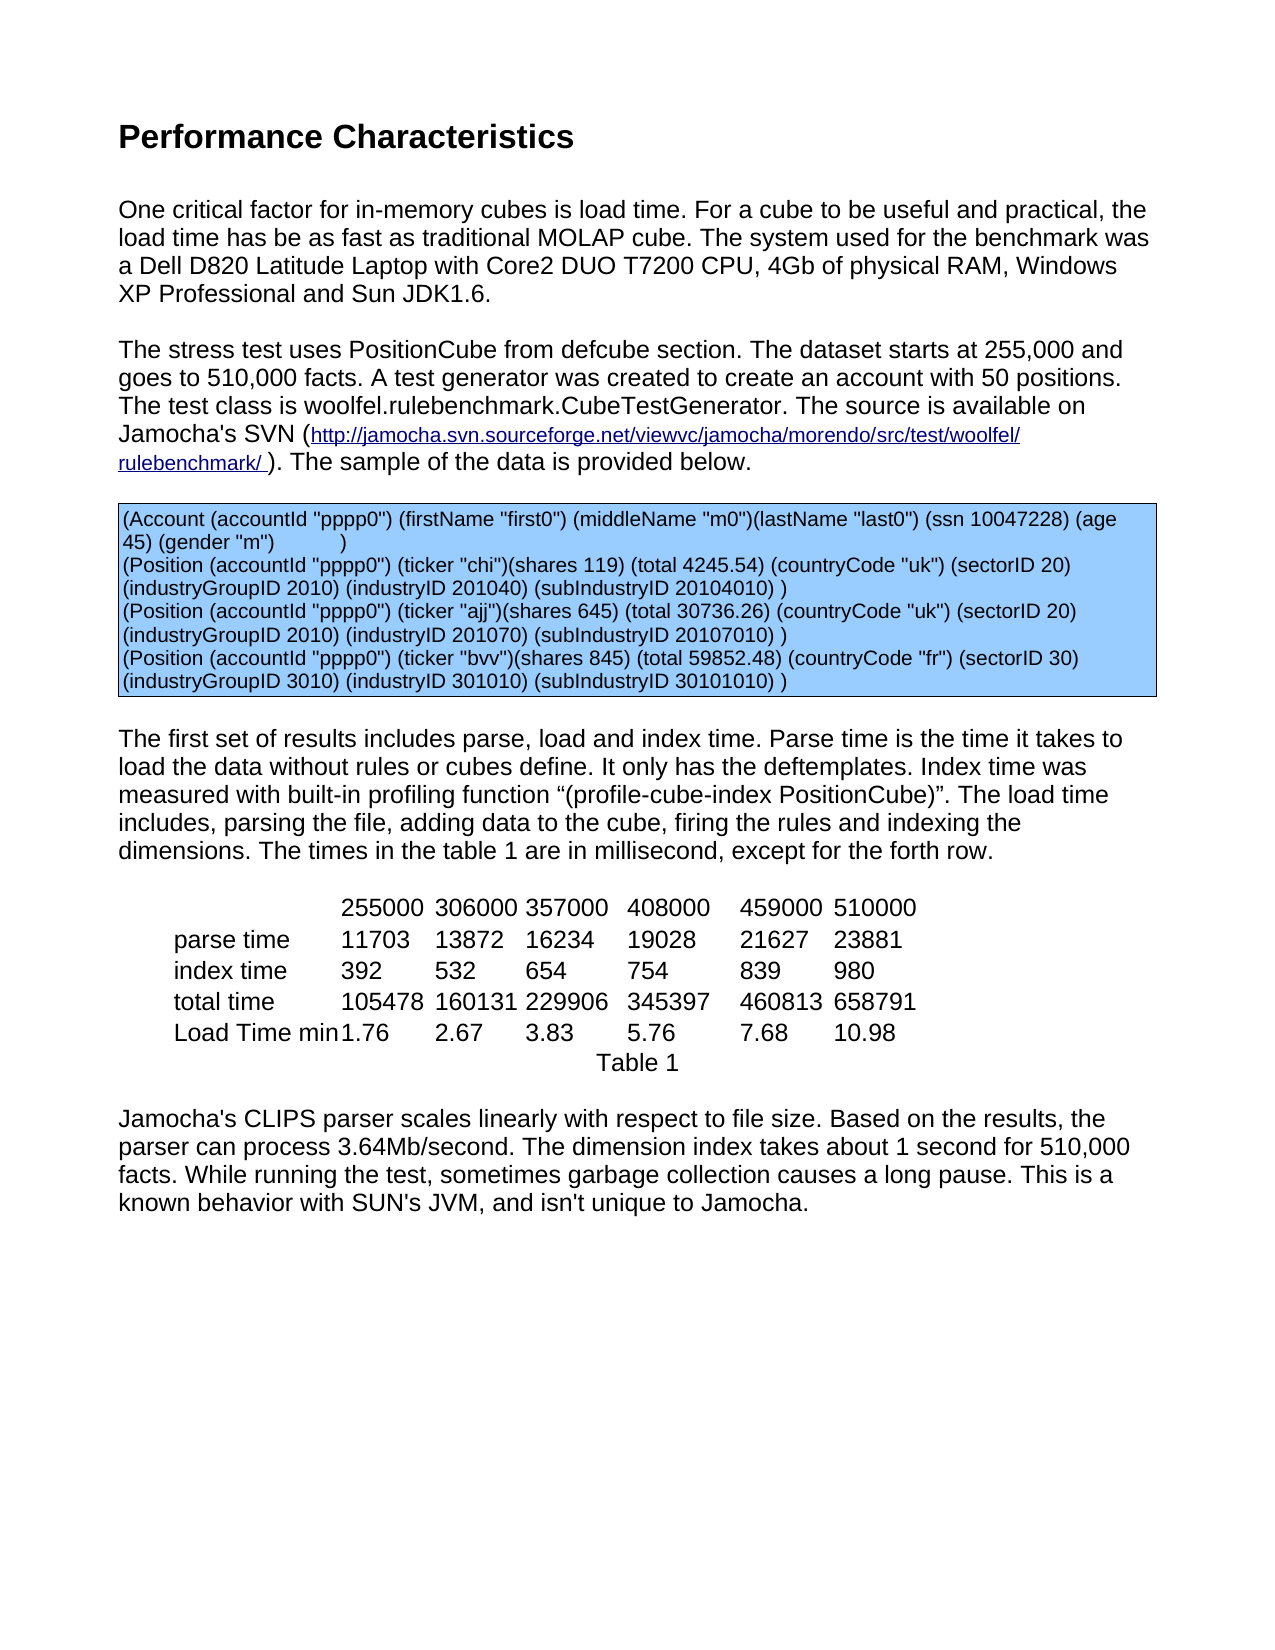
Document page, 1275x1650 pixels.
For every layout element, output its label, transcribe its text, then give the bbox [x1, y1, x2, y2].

table_cell 105478 [341, 986, 434, 1017]
table_cell 7.68 [740, 1018, 833, 1049]
table_cell Load Time min [174, 1018, 341, 1049]
table_cell 839 [740, 955, 833, 986]
table_header 510000 [833, 893, 923, 924]
text Jamocha's CLIPS parser scales linearly with respect to file size. Based on the results, the parser can process 3.64Mb/second. The dimension index takes about 1 second for 510,000 facts. While running the test, sometimes garbage collection causes a long pause. This is a known behavior with SUN's JVM, and isn't unique to Jamocha. [118, 1104, 1157, 1216]
table_cell 11703 [341, 924, 434, 955]
table_cell 3.83 [525, 1018, 627, 1049]
text The first set of results includes parse, load and index time. Parse time is the time it takes to load the data without rules or cubes define. It only has the deftemplates. Index time was measured with built-in profiling function “(profile-cube-index PositionCube)”. The load time includes, parsing the file, adding data to the cube, firing the rules and indexing the dimensions. The times in the table 1 are in millisecond, except for the forth row. [118, 725, 1157, 864]
table_cell 229906 [525, 986, 627, 1017]
table_cell 654 [525, 955, 627, 986]
table_cell 2.67 [435, 1018, 525, 1049]
text (Position (accountId "pppp0") (ticker "ajj")(shares 645) (total 30736.26) (countryCode "uk") (sectorID 20) (industryGroupID 2010) (industryID 201070) (subIndustryID 20107010) ) [119, 596, 1156, 642]
table_header 255000 [341, 893, 434, 924]
text rulebenchmark/ ). The sample of the data is provided below. [118, 447, 1157, 475]
table_header 459000 [740, 893, 833, 924]
table_cell 21627 [740, 924, 833, 955]
table_cell 532 [435, 955, 525, 986]
table_cell 16234 [525, 924, 627, 955]
table_header 306000 [435, 893, 525, 924]
table_cell 23881 [833, 924, 923, 955]
table_cell 460813 [740, 986, 833, 1017]
table_cell parse time [174, 924, 341, 955]
table_header [174, 893, 341, 924]
text (Position (accountId "pppp0") (ticker "chi")(shares 119) (total 4245.54) (countryCode "uk") (sectorID 20) (industryGroupID 2010) (industryID 201040) (subIndustryID 20104010) ) [119, 549, 1156, 596]
text (Position (accountId "pppp0") (ticker "bvv")(shares 845) (total 59852.48) (countryCode "fr") (sectorID 30) (industryGroupID 3010) (industryID 301010) (subIndustryID 30101010) ) [119, 642, 1156, 696]
table_cell 160131 [435, 986, 525, 1017]
table_cell 392 [341, 955, 434, 986]
table_cell 658791 [833, 986, 923, 1017]
text One critical factor for in-memory cubes is load time. For a cube to be useful and practical, the load time has be as fast as traditional MOLAP cube. The system used for the benchmark was a Dell D820 Latitude Laptop with Core2 DUO T7200 CPU, 4Gb of physical RAM, Windows XP Professional and Sun JDK1.6. [118, 196, 1157, 308]
subtitle Performance Characteristics [118, 118, 1157, 156]
table_header 357000 [525, 893, 627, 924]
text Table 1 [118, 1049, 1157, 1077]
table_cell 13872 [435, 924, 525, 955]
table_cell 754 [627, 955, 739, 986]
table_cell index time [174, 955, 341, 986]
table_cell 345397 [627, 986, 739, 1017]
table_cell total time [174, 986, 341, 1017]
table_header 408000 [627, 893, 739, 924]
table_cell 980 [833, 955, 923, 986]
text (Account (accountId "pppp0") (firstName "first0") (middleName "m0")(lastName "last0") (ssn 10047228) (age 45) (gender "m") ) [119, 504, 1156, 549]
table_cell 10.98 [833, 1018, 923, 1049]
table_cell 5.76 [627, 1018, 739, 1049]
table_cell 1.76 [341, 1018, 434, 1049]
table_cell 19028 [627, 924, 739, 955]
text The stress test uses PositionCube from defcube section. The dataset starts at 255,000 and goes to 510,000 facts. A test generator was created to create an account with 50 positions. The test class is woolfel.rulebenchmark.CubeTestGenerator. The source is available on Jamocha's SVN (http://jamocha.svn.sourceforge.net/viewvc/jamocha/morendo/src/test/woolfel/ [118, 336, 1157, 447]
